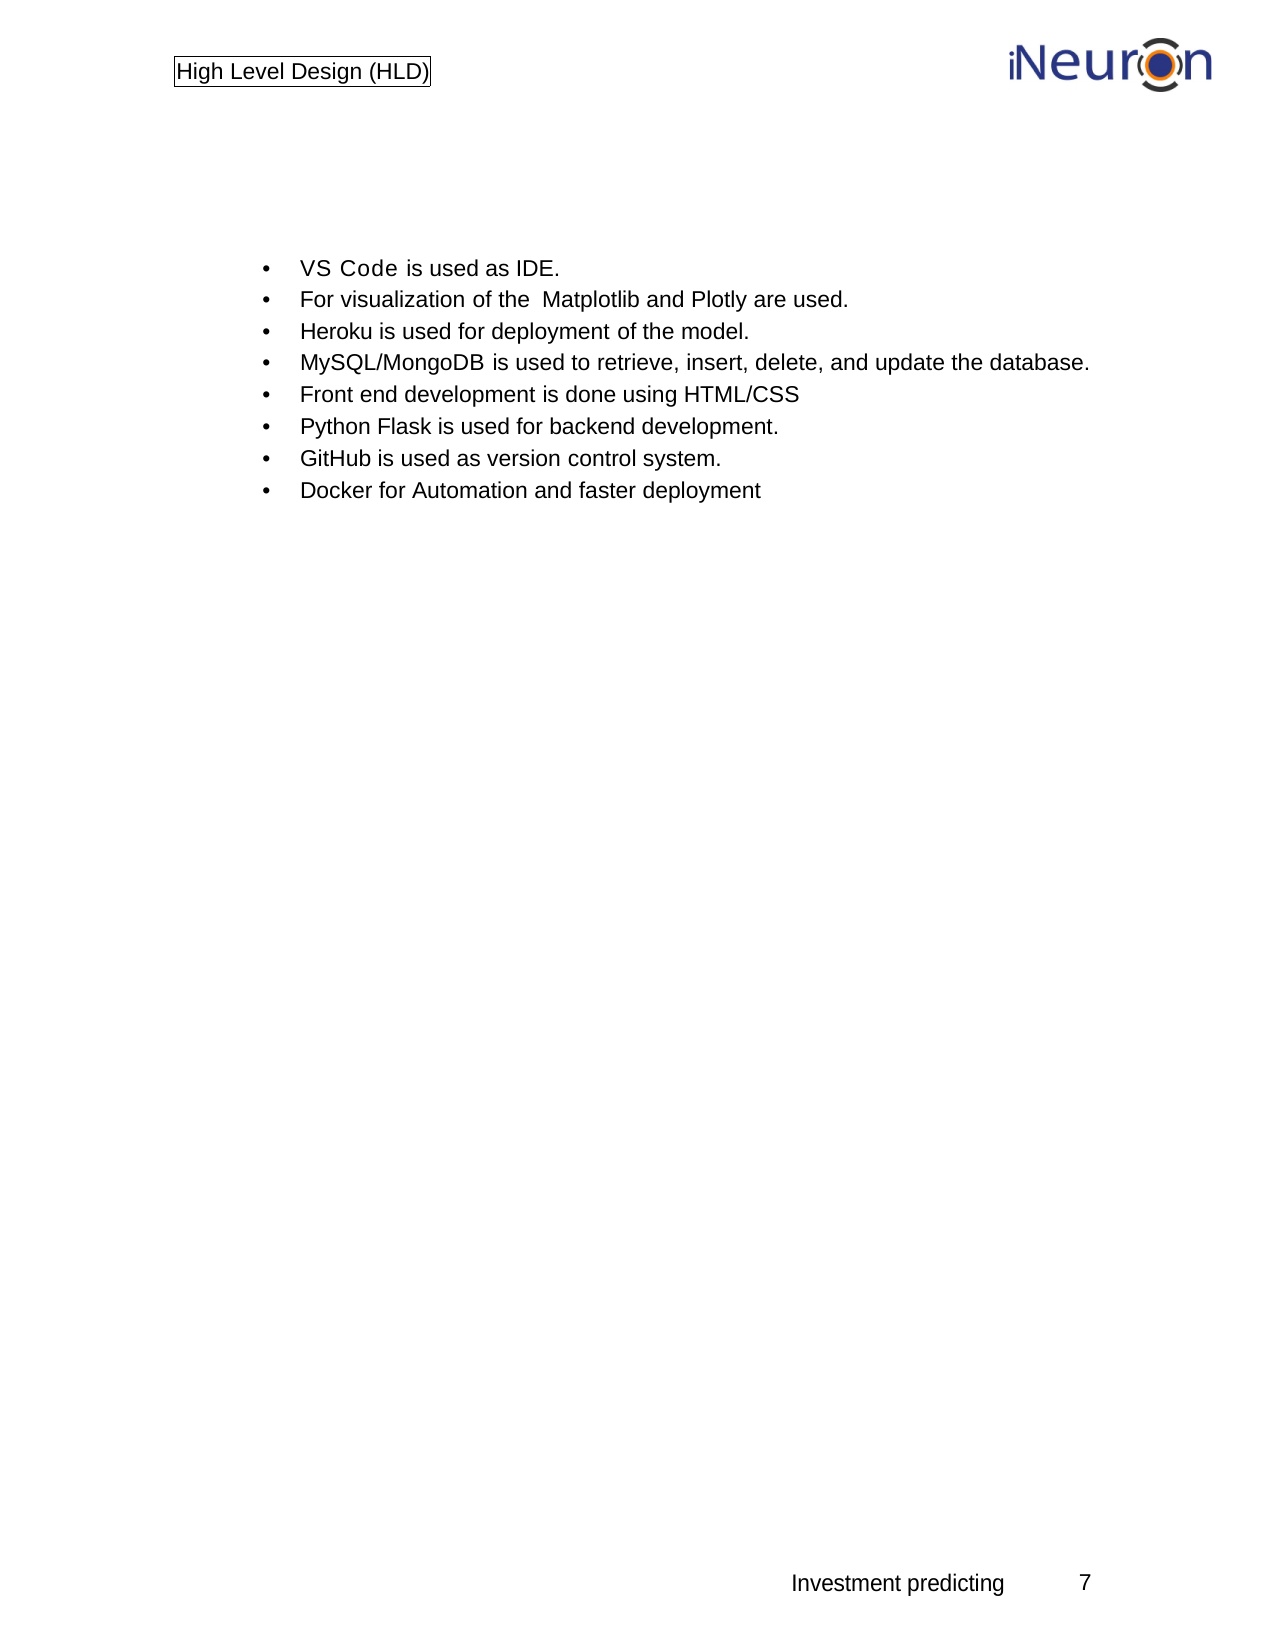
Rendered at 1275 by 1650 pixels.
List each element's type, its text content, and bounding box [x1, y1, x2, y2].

picture [1009, 38, 1212, 92]
list For visualization of the Matplotlib and Plotly are used. [262, 286, 1152, 312]
list Front end development is done using HTML/CSS [262, 381, 1152, 407]
list Docker for Automation and faster deployment [262, 477, 1152, 503]
list GitHub is used as version control system. [262, 444, 1152, 471]
list Heroku is used for deployment of the model. [262, 318, 1152, 344]
list MySQL/MongoDB is used to retrieve, insert, delete, and update the database. [262, 349, 1152, 375]
list VS Code is used as IDE. [262, 254, 1152, 281]
list Python Flask is used for backend development. [262, 413, 1152, 439]
